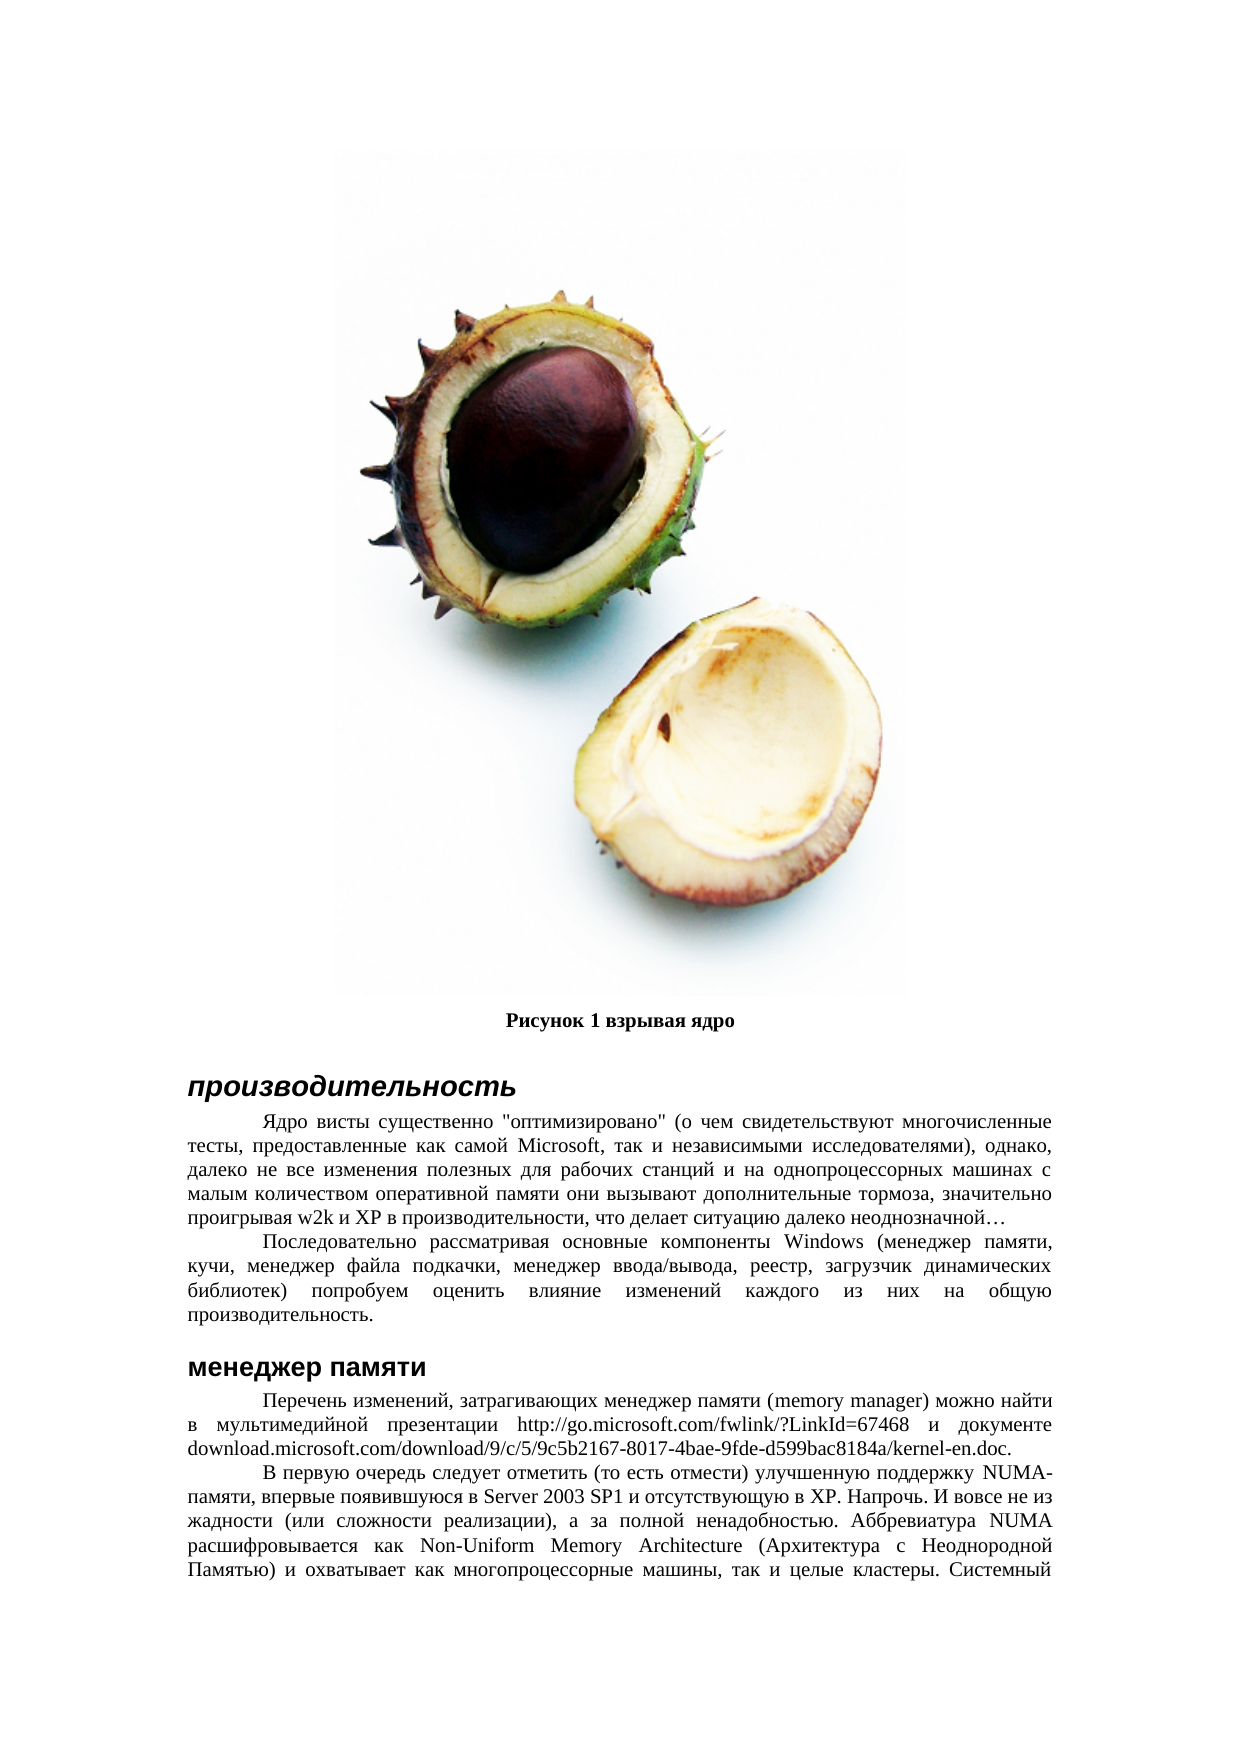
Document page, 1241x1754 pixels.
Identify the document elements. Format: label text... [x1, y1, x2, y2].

subtitle менеджер памяти [187, 1351, 1053, 1382]
text Перечень изменений, затрагивающих менеджер памяти (memory manager) можно найти в мультимедийной презентации http://go.microsoft.com/fwlink/?LinkId=67468 и документе download.microsoft.com/download/9/c/5/9c5b2167-8017-4bae-9fde-d599bac8184a/kernel-en.doc. [187, 1388, 1053, 1460]
text Ядро висты существенно "оптимизировано" (о чем свидетельствуют многочисленные тесты, предоставленные как самой Microsoft, так и независимыми исследователями), однако, далеко не все изменения полезных для рабочих станций и на однопроцессорных машинах с малым количеством оперативной памяти они вызывают дополнительные тормоза, значительно проигрывая w2k и XP в производительности, что делает ситуацию далеко неоднозначной… [187, 1109, 1053, 1229]
subtitle производительность [187, 1069, 1053, 1103]
text Последовательно рассматривая основные компоненты Windows (менеджер памяти, кучи, менеджер файла подкачки, менеджер ввода/вывода, реестр, загрузчик динамических библиотек) попробуем оценить влияние изменений каждого из них на общую производительность. [187, 1229, 1053, 1326]
text Рисунок 1 взрывая ядро [187, 1008, 1053, 1032]
text В первую очередь следует отметить (то есть отмести) улучшенную поддержку NUMA-памяти, впервые появившуюся в Server 2003 SP1 и отсутствующую в XP. Напрочь. И вовсе не из жадности (или сложности реализации), а за полной ненадобностью. Аббревиатура NUMA расшифровывается как Non-Uniform Memory Architecture (Архитектура с Неоднородной Памятью) и охватывает как многопроцессорные машины, так и целые кластеры. Системный [187, 1460, 1053, 1581]
picture [334, 150, 906, 996]
